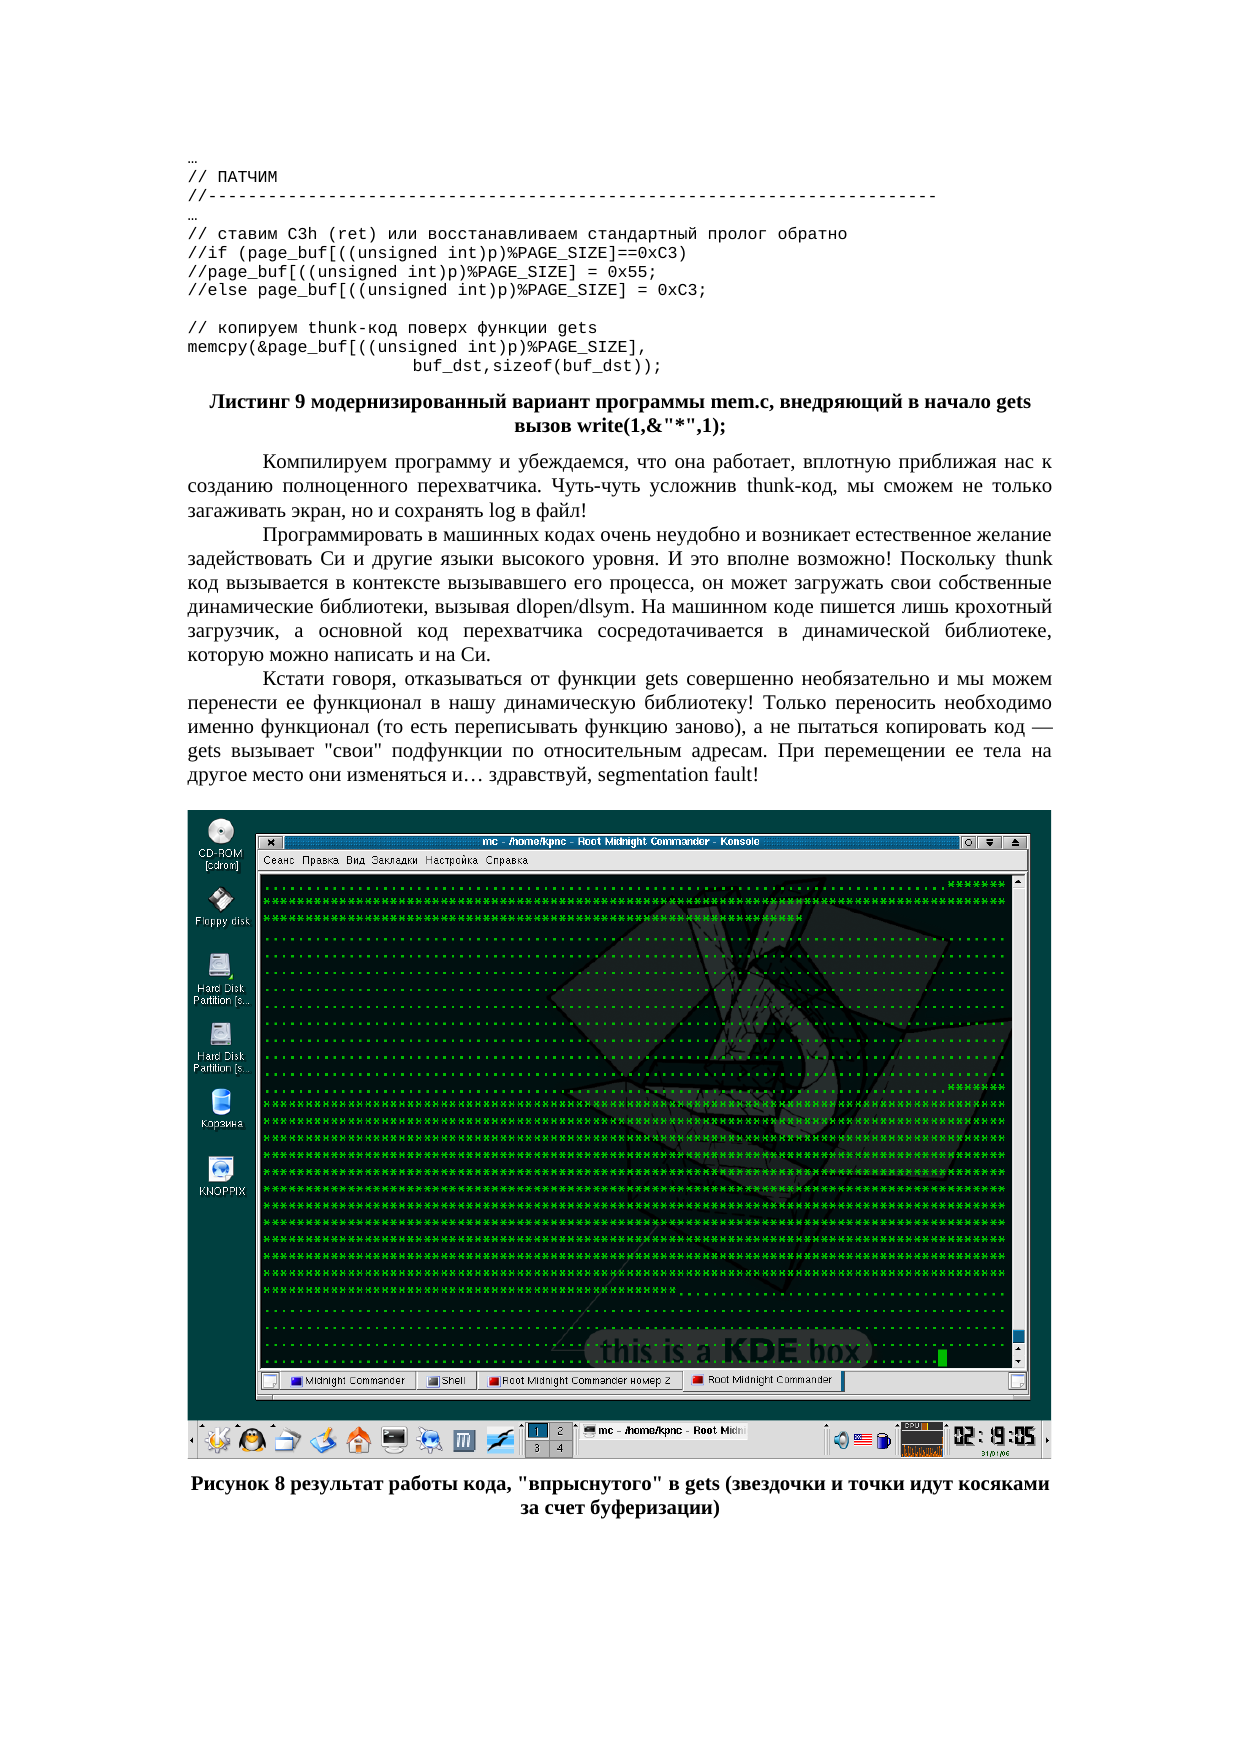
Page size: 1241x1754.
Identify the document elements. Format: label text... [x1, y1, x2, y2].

text Рисунок 8 результат работы кода, "впрыснутого" в gets (звездочки и точки идут косяками за счет буферизации) [187, 1471, 1053, 1519]
text // копируем thunk-код поверх функции gets [187, 320, 1053, 338]
text buf_dst,sizeof(buf_dst)); [187, 357, 1053, 376]
text // ставим C3h (ret) или восстанавливаем стандартный пролог обратно [187, 225, 1053, 244]
text //else page_buf[((unsigned int)p)%PAGE_SIZE] = 0xC3; [187, 282, 1053, 301]
picture [187, 810, 1052, 1459]
text //page_buf[((unsigned int)p)%PAGE_SIZE] = 0x55; [187, 263, 1053, 282]
text Программировать в машинных кодах очень неудобно и возникает естественное желание задействовать Си и другие языки высокого уровня. И это вполне возможно! Поскольку thunk код вызывается в контексте вызывавшего его процесса, он может загружать свои собственные динамические библиотеки, вызывая dlopen/dlsym. На машинном коде пишется лишь крохотный загрузчик, а основной код перехватчика сосредотачивается в динамической библиотеке, которую можно написать и на Си. [187, 522, 1053, 666]
text Кстати говоря, отказываться от функции gets совершенно необязательно и мы можем перенести ее функционал в нашу динамическую библиотеку! Только переносить необходимо именно функционал (то есть переписывать функцию заново), а не пытаться копировать код — gets вызывает "свои" подфункции по относительным адресам. При перемещении ее тела на другое место они изменяться и… здравствуй, segmentation fault! [187, 666, 1053, 786]
text // ПАТЧИМ [187, 169, 1053, 188]
text //if (page_buf[((unsigned int)p)%PAGE_SIZE]==0xC3) [187, 244, 1053, 263]
text Компилируем программу и убеждаемся, что она работает, вплотную приближая нас к созданию полноценного перехватчика. Чуть-чуть усложнив thunk-код, мы сможем не только загаживать экран, но и сохранять log в файл! [187, 449, 1053, 522]
text //------------------------------------------------------------------------- [187, 188, 1053, 207]
text Листинг 9 модернизированный вариант программы mem.c, внедряющий в начало gets вызов write(1,&"*",1); [187, 389, 1053, 437]
text … [187, 150, 1053, 169]
text … [187, 207, 1053, 225]
text memcpy(&page_buf[((unsigned int)p)%PAGE_SIZE], [187, 338, 1053, 357]
